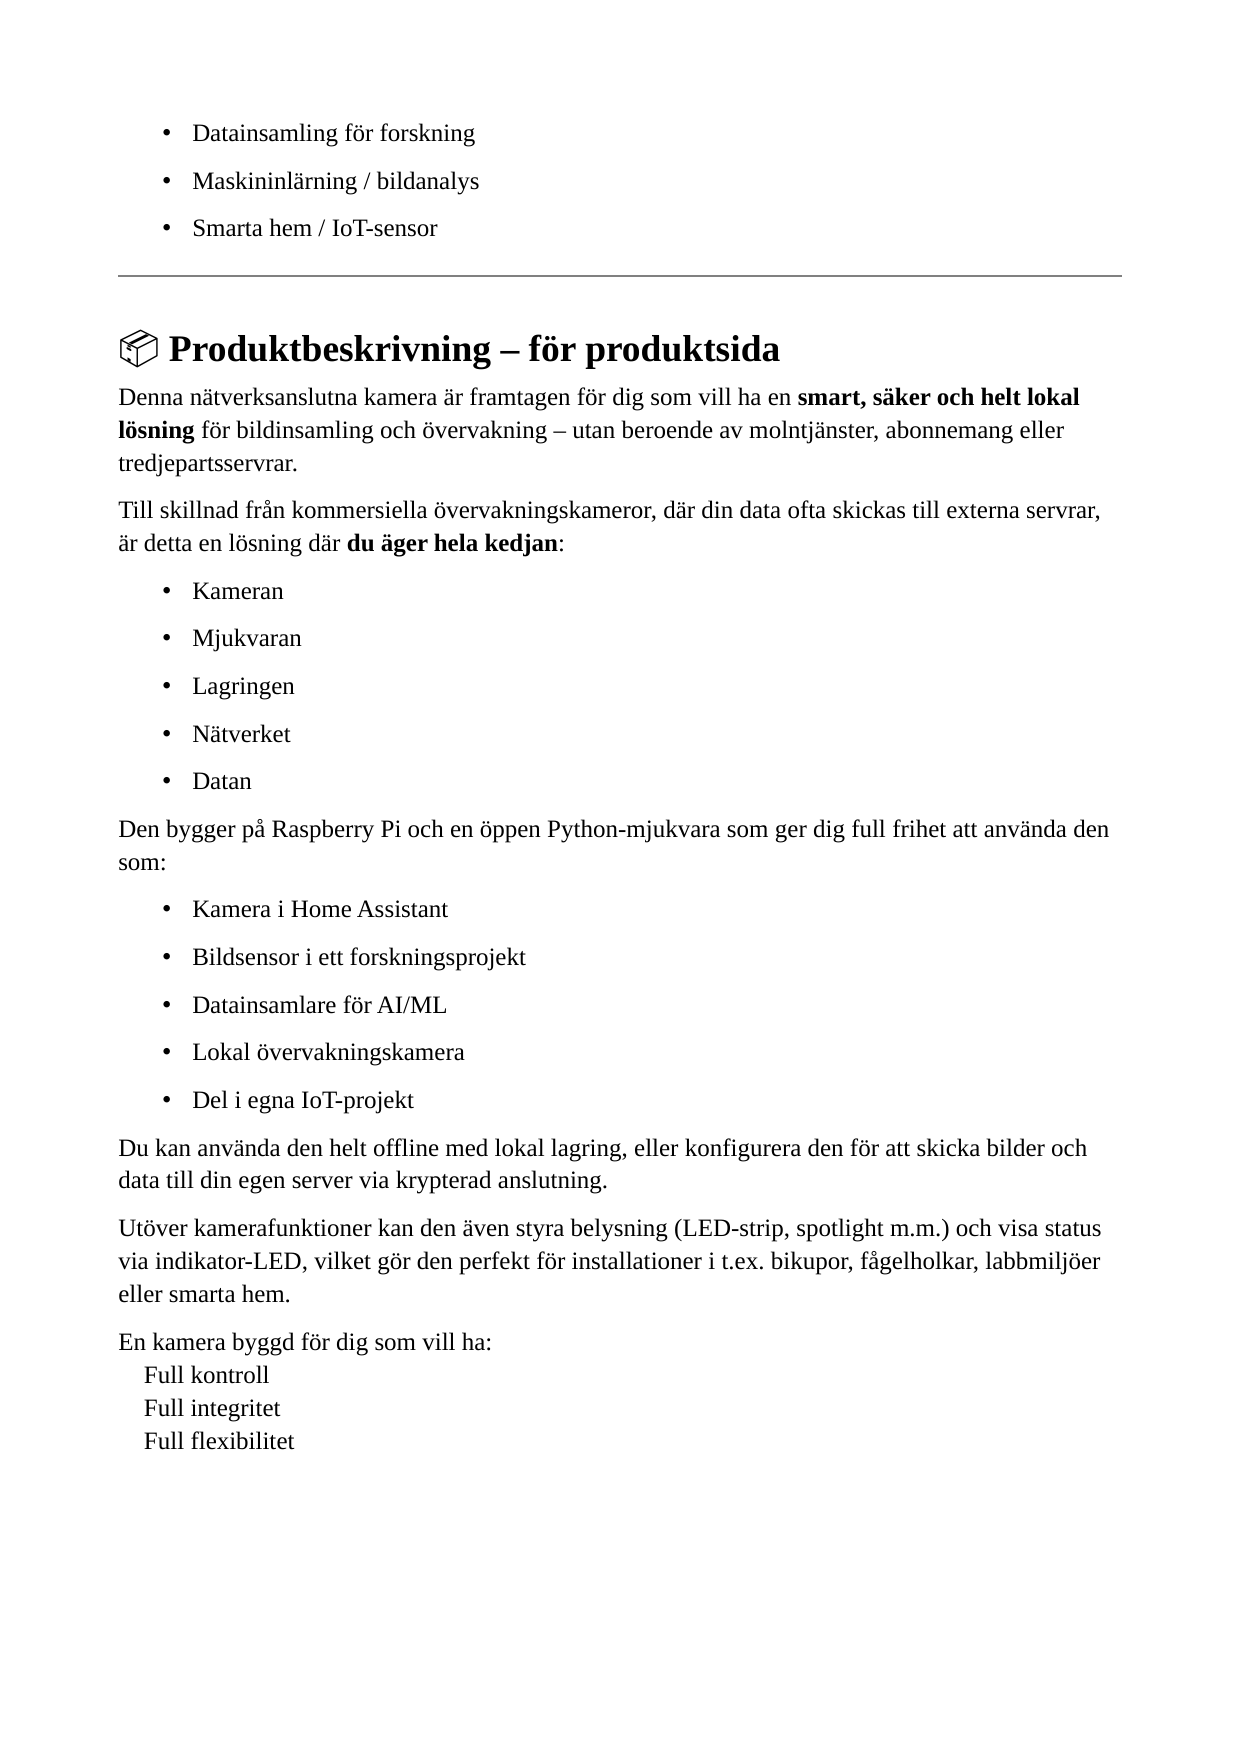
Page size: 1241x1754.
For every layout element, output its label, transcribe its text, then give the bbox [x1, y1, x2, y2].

list Lokal övervakningskamera [162, 1037, 1122, 1066]
list Bildsensor i ett forskningsprojekt [162, 942, 1122, 971]
list Kameran [162, 576, 1122, 605]
list Lagringen [162, 671, 1122, 700]
list Datainsamlare för AI/ML [162, 990, 1122, 1018]
text En kamera byggd för dig som vill ha: ✅ Full kontroll ✅ Full integritet ✅ Full flexibilitet [118, 1327, 1122, 1455]
list Kamera i Home Assistant [162, 894, 1122, 923]
list Maskininlärning / bildanalys [162, 166, 1122, 194]
list Nätverket [162, 719, 1122, 747]
list Mjukvaran [162, 623, 1122, 652]
list Datan [162, 766, 1122, 795]
subtitle 📦 Produktbeskrivning – för produktsida [118, 326, 1122, 369]
list Del i egna IoT-projekt [162, 1085, 1122, 1114]
text Till skillnad från kommersiella övervakningskameror, där din data ofta skickas till externa servrar, är detta en lösning där du äger hela kedjan: [118, 495, 1122, 557]
text Utöver kamerafunktioner kan den även styra belysning (LED-strip, spotlight m.m.) och visa status via indikator-LED, vilket gör den perfekt för installationer i t.ex. bikupor, fågelholkar, labbmiljöer eller smarta hem. [118, 1213, 1122, 1308]
text Den bygger på Raspberry Pi och en öppen Python-mjukvara som ger dig full frihet att använda den som: [118, 814, 1122, 876]
list Smarta hem / IoT-sensor [162, 213, 1122, 242]
text Denna nätverksanslutna kamera är framtagen för dig som vill ha en smart, säker och helt lokal lösning för bildinsamling och övervakning – utan beroende av molntjänster, abonnemang eller tredjepartsservrar. [118, 382, 1122, 476]
text Du kan använda den helt offline med lokal lagring, eller konfigurera den för att skicka bilder och data till din egen server via krypterad anslutning. [118, 1133, 1122, 1194]
list Datainsamling för forskning [162, 118, 1122, 147]
